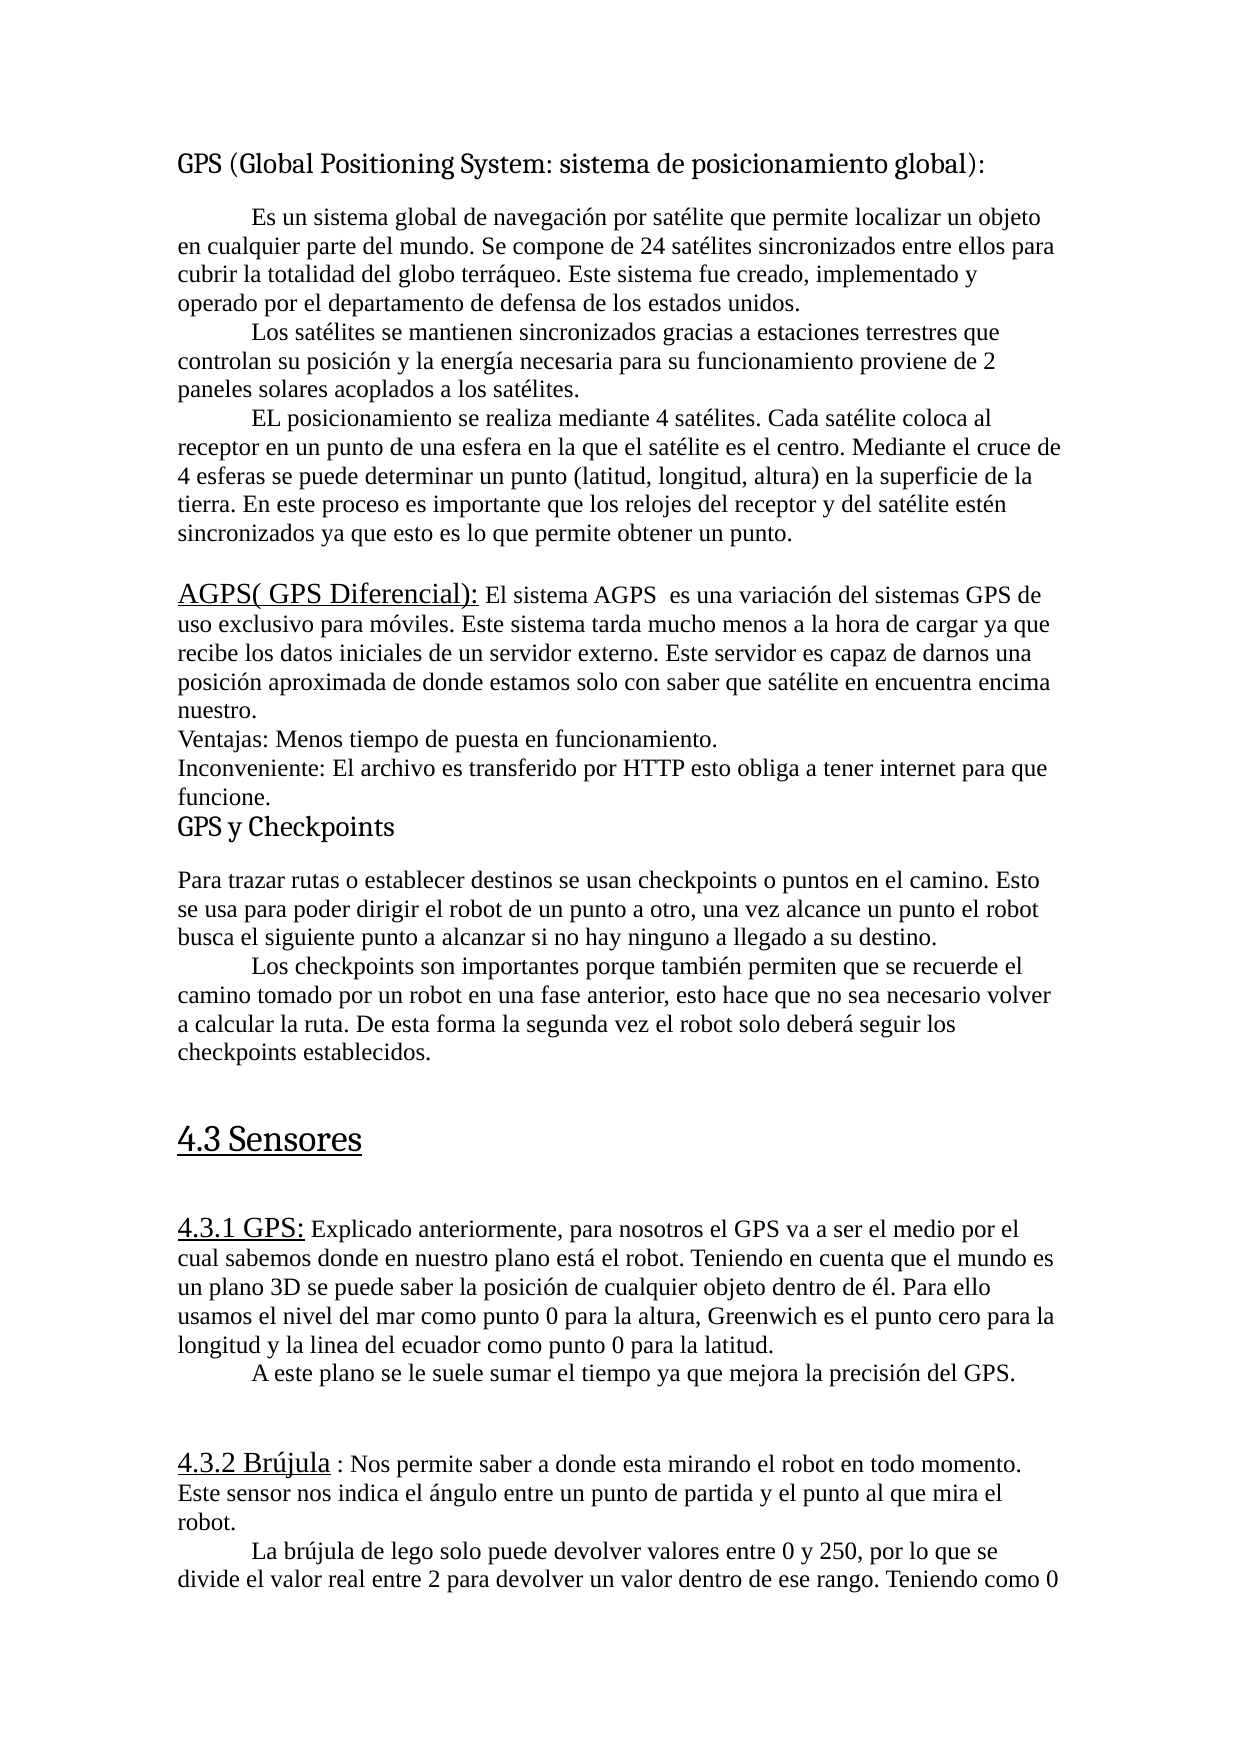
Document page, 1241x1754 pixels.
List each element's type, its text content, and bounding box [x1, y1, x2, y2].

text GPS (Global Positioning System: sistema de posicionamiento global): [177, 148, 1063, 181]
text Los checkpoints son importantes porque también permiten que se recuerde el camino tomado por un robot en una fase anterior, esto hace que no sea necesario volver a calcular la ruta. De esta forma la segunda vez el robot solo deberá seguir los checkpoints establecidos. [177, 951, 1063, 1066]
text Los satélites se mantienen sincronizados gracias a estaciones terrestres que controlan su posición y la energía necesaria para su funcionamiento proviene de 2 paneles solares acoplados a los satélites. [177, 317, 1063, 403]
text Es un sistema global de navegación por satélite que permite localizar un objeto en cualquier parte del mundo. Se compone de 24 satélites sincronizados entre ellos para cubrir la totalidad del globo terráqueo. Este sistema fue creado, implementado y operado por el departamento de defensa de los estados unidos. [177, 202, 1063, 317]
text 4.3 Sensores [177, 1117, 1063, 1160]
text 4.3.1 GPS: Explicado anteriormente, para nosotros el GPS va a ser el medio por el cual sabemos donde en nuestro plano está el robot. Teniendo en cuenta que el mundo es un plano 3D se puede saber la posición de cualquier objeto dentro de él. Para ello usamos el nivel del mar como punto 0 para la altura, Greenwich es el punto cero para la longitud y la linea del ecuador como punto 0 para la latitud. [177, 1210, 1063, 1358]
text Inconveniente: El archivo es transferido por HTTP esto obliga a tener internet para que funcione. [177, 753, 1063, 811]
text EL posicionamiento se realiza mediante 4 satélites. Cada satélite coloca al receptor en un punto de una esfera en la que el satélite es el centro. Mediante el cruce de 4 esferas se puede determinar un punto (latitud, longitud, altura) en la superficie de la tierra. En este proceso es importante que los relojes del receptor y del satélite estén sincronizados ya que esto es lo que permite obtener un punto. [177, 403, 1063, 547]
text A este plano se le suele sumar el tiempo ya que mejora la precisión del GPS. [177, 1358, 1063, 1387]
text La brújula de lego solo puede devolver valores entre 0 y 250, por lo que se divide el valor real entre 2 para devolver un valor dentro de ese rango. Teniendo como 0 [177, 1536, 1063, 1593]
text Para trazar rutas o establecer destinos se usan checkpoints o puntos en el camino. Esto se usa para poder dirigir el robot de un punto a otro, una vez alcance un punto el robot busca el siguiente punto a alcanzar si no hay ninguno a llegado a su destino. [177, 865, 1063, 951]
text AGPS( GPS Diferencial): El sistema AGPS es una variación del sistemas GPS de uso exclusivo para móviles. Este sistema tarda mucho menos a la hora de cargar ya que recibe los datos iniciales de un servidor externo. Este servidor es capaz de darnos una posición aproximada de donde estamos solo con saber que satélite en encuentra encima nuestro. [177, 576, 1063, 724]
text GPS y Checkpoints [177, 811, 1063, 844]
text 4.3.2 Brújula : Nos permite saber a donde esta mirando el robot en todo momento. Este sensor nos indica el ángulo entre un punto de partida y el punto al que mira el robot. [177, 1445, 1063, 1536]
text Ventajas: Menos tiempo de puesta en funcionamiento. [177, 724, 1063, 753]
